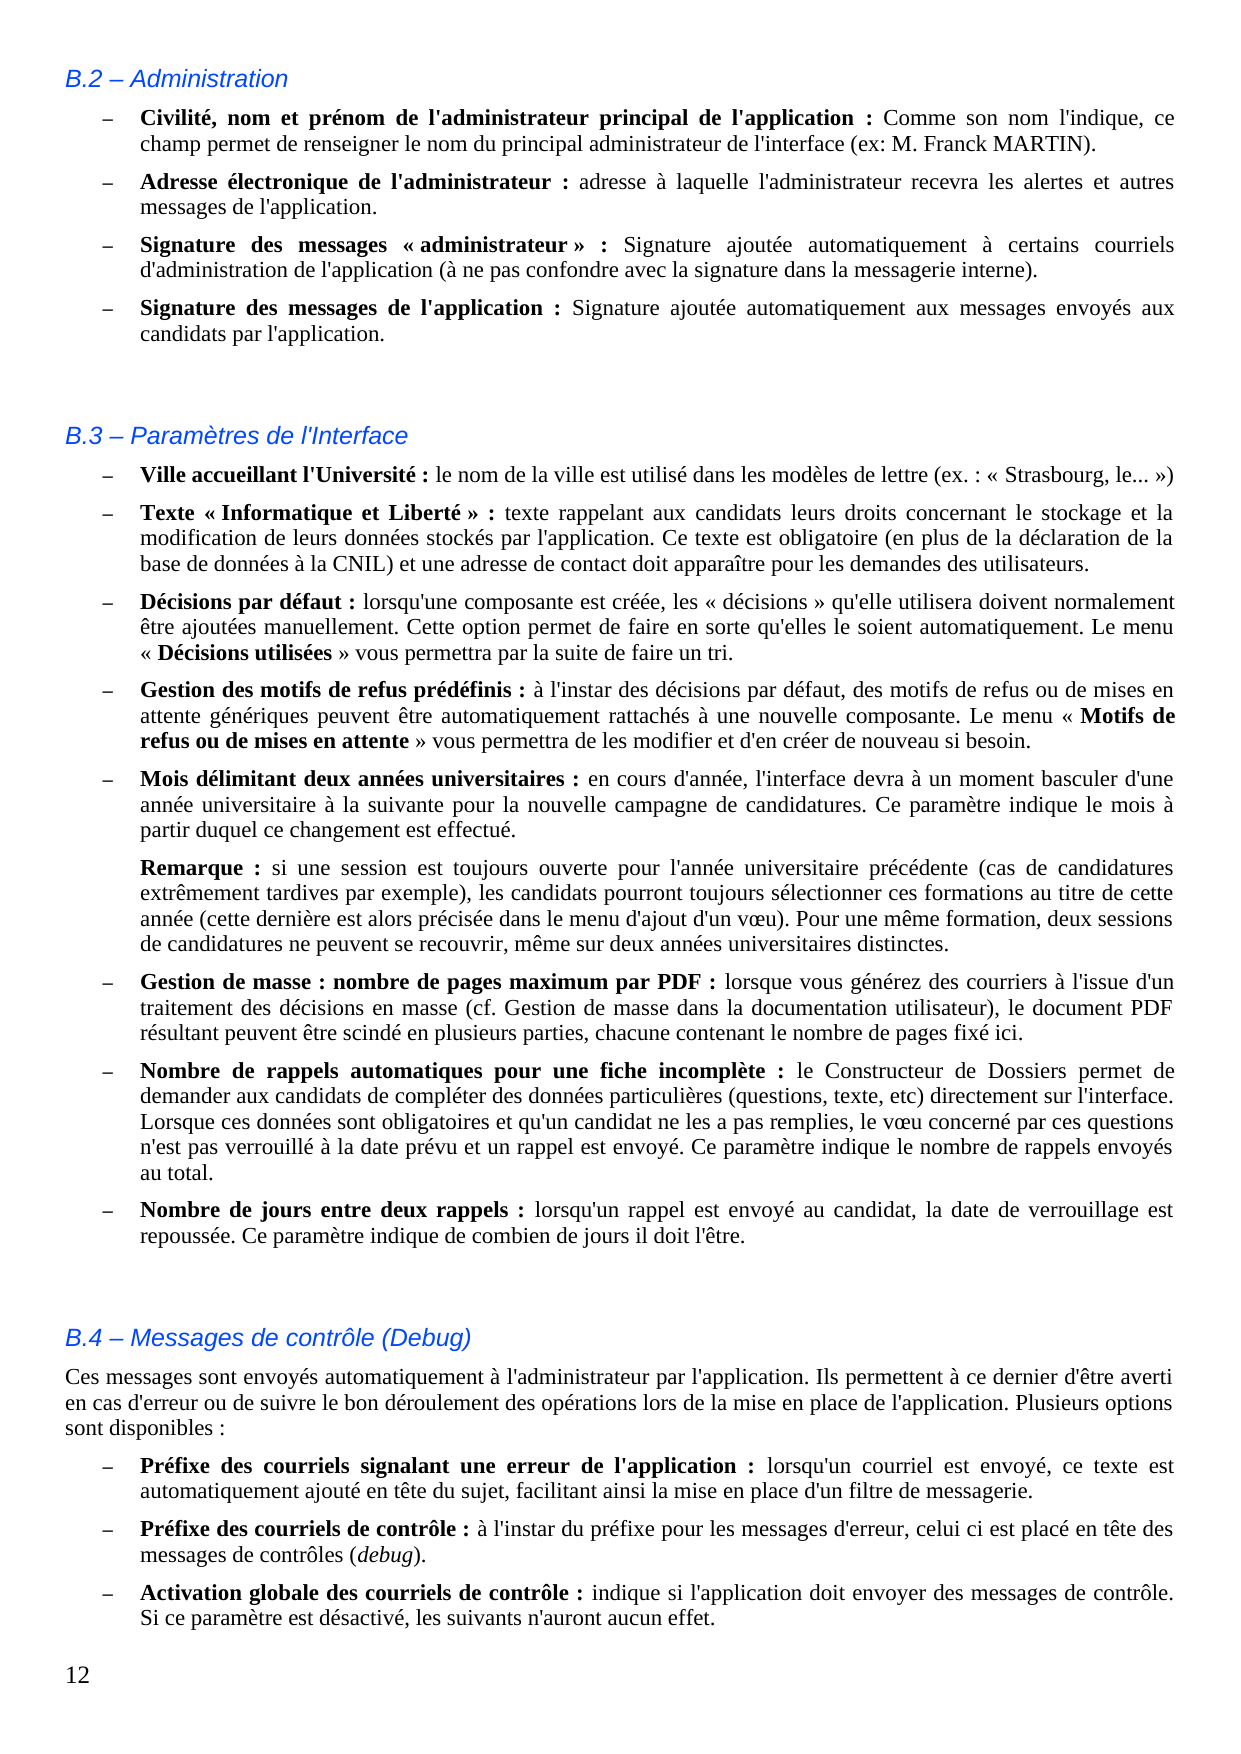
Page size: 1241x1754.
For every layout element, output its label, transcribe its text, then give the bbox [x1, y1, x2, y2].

text Ces messages sont envoyés automatiquement à l'administrateur par l'application. Ils permettent à ce dernier d'être averti en cas d'erreur ou de suivre le bon déroulement des opérations lors de la mise en place de l'application. Plusieurs options sont disponibles : [65, 1364, 1175, 1440]
list Civilité, nom et prénom de l'administrateur principal de l'application : Comme son nom l'indique, ce champ permet de renseigner le nom du principal administrateur de l'interface (ex: M. Franck MARTIN). [102, 105, 1175, 156]
subtitle B.4 – Messages de contrôle (Debug) [65, 1324, 1175, 1352]
list Texte « Informatique et Liberté » : texte rappelant aux candidats leurs droits concernant le stockage et la modification de leurs données stockés par l'application. Ce texte est obligatoire (en plus de la déclaration de la base de données à la CNIL) et une adresse de contact doit apparaître pour les demandes des utilisateurs. [102, 500, 1175, 576]
list Décisions par défaut : lorsqu'une composante est créée, les « décisions » qu'elle utilisera doivent normalement être ajoutées manuellement. Cette option permet de faire en sorte qu'elles le soient automatiquement. Le menu « Décisions utilisées » vous permettra par la suite de faire un tri. [102, 589, 1175, 665]
list Remarque : si une session est toujours ouverte pour l'année universitaire précédente (cas de candidatures extrêmement tardives par exemple), les candidats pourront toujours sélectionner ces formations au titre de cette année (cette dernière est alors précisée dans le menu d'ajout d'un vœu). Pour une même formation, deux sessions de candidatures ne peuvent se recouvrir, même sur deux années universitaires distinctes. [102, 855, 1175, 957]
list Gestion des motifs de refus prédéfinis : à l'instar des décisions par défaut, des motifs de refus ou de mises en attente génériques peuvent être automatiquement rattachés à une nouvelle composante. Le menu « Motifs de refus ou de mises en attente » vous permettra de les modifier et d'en créer de nouveau si besoin. [102, 677, 1175, 754]
list Préfixe des courriels signalant une erreur de l'application : lorsqu'un courriel est envoyé, ce texte est automatiquement ajouté en tête du sujet, facilitant ainsi la mise en place d'un filtre de messagerie. [102, 1453, 1175, 1504]
subtitle B.3 – Paramètres de l'Interface [65, 422, 1175, 449]
list Adresse électronique de l'administrateur : adresse à laquelle l'administrateur recevra les alertes et autres messages de l'application. [102, 169, 1175, 219]
list Activation globale des courriels de contrôle : indique si l'application doit envoyer des messages de contrôle. Si ce paramètre est désactivé, les suivants n'auront aucun effet. [102, 1579, 1175, 1630]
list Signature des messages de l'application : Signature ajoutée automatiquement aux messages envoyés aux candidats par l'application. [102, 295, 1175, 346]
list Gestion de masse : nombre de pages maximum par PDF : lorsque vous générez des courriers à l'issue d'un traitement des décisions en masse (cf. Gestion de masse dans la documentation utilisateur), le document PDF résultant peuvent être scindé en plusieurs parties, chacune contenant le nombre de pages fixé ici. [102, 969, 1175, 1045]
list Mois délimitant deux années universitaires : en cours d'année, l'interface devra à un moment basculer d'une année universitaire à la suivante pour la nouvelle campagne de candidatures. Ce paramètre indique le mois à partir duquel ce changement est effectué. [102, 766, 1175, 842]
list Nombre de rappels automatiques pour une fiche incomplète : le Constructeur de Dossiers permet de demander aux candidats de compléter des données particulières (questions, texte, etc) directement sur l'interface. Lorsque ces données sont obligatoires et qu'un candidat ne les a pas remplies, le vœu concerné par ces questions n'est pas verrouillé à la date prévu et un rappel est envoyé. Ce paramètre indique le nombre de rappels envoyés au total. [102, 1058, 1175, 1185]
list Nombre de jours entre deux rappels : lorsqu'un rappel est envoyé au candidat, la date de verrouillage est repoussée. Ce paramètre indique de combien de jours il doit l'être. [102, 1197, 1175, 1248]
list Ville accueillant l'Université : le nom de la ville est utilisé dans les modèles de lettre (ex. : « Strasbourg, le... ») [102, 462, 1175, 487]
list Signature des messages « administrateur » : Signature ajoutée automatiquement à certains courriels d'administration de l'application (à ne pas confondre avec la signature dans la messagerie interne). [102, 232, 1175, 283]
subtitle B.2 – Administration [65, 65, 1175, 93]
list Préfixe des courriels de contrôle : à l'instar du préfixe pour les messages d'erreur, celui ci est placé en tête des messages de contrôles (debug). [102, 1516, 1175, 1567]
